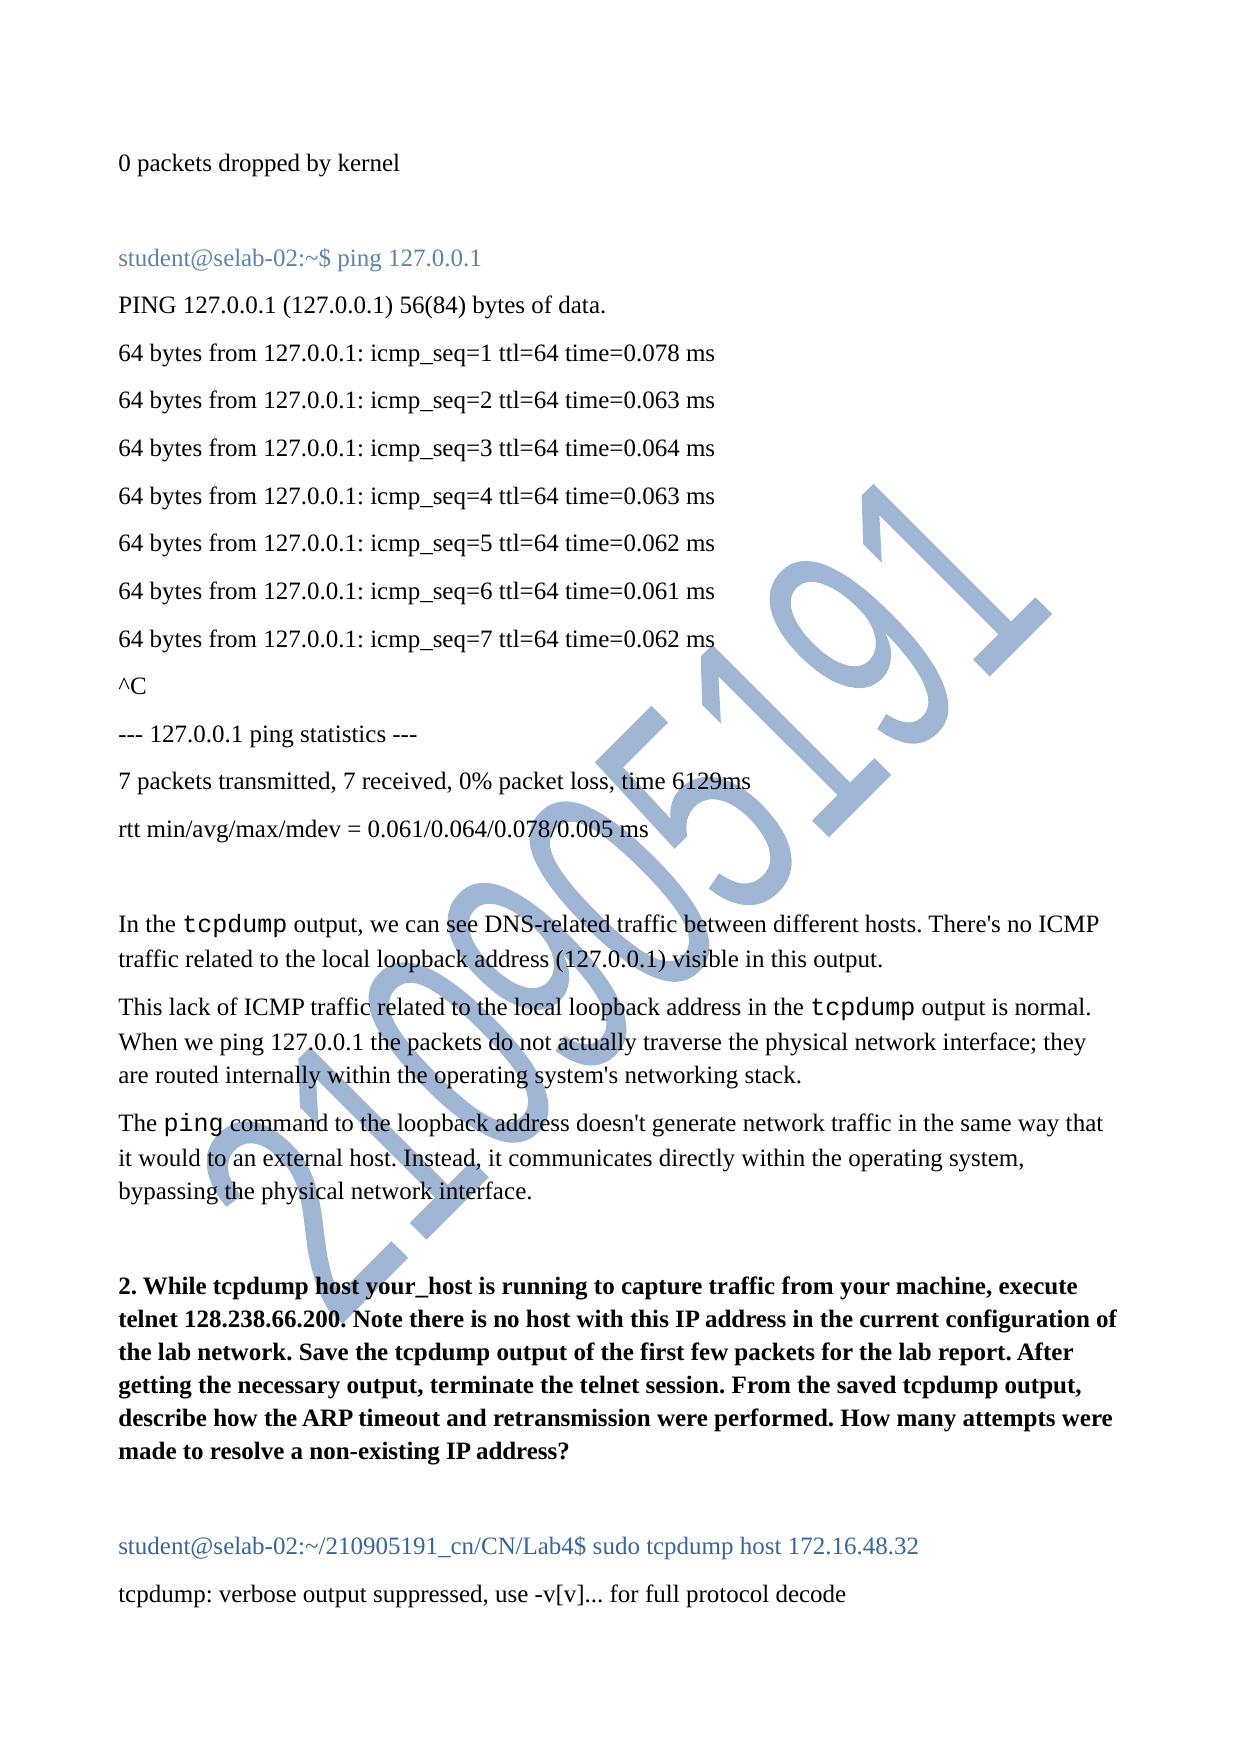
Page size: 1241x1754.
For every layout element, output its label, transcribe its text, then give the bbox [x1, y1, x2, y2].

text 64 bytes from 127.0.0.1: icmp_seq=5 ttl=64 time=0.062 ms [118, 528, 875, 557]
text rtt min/avg/max/mdev = 0.061/0.064/0.078/0.005 ms [682, 814, 766, 843]
text In the tcpdump output, we can see DNS-related traffic between different hosts. There's no ICMP traffic related to the local loopback address (127.0.0.1) visible in this output. [595, 909, 688, 961]
text --- 127.0.0.1 ping statistics --- [118, 719, 637, 748]
text 2. While tcpdump host your_host is running to capture traffic from your machine, execute telnet 128.238.66.200. Note there is no host with this IP address in the current configuration of the lab network. Save the tcpdump output of the first few packets for the lab report. After getting the necessary output, terminate the telnet session. From the saved tcpdump output, describe how the ARP timeout and retransmission were performed. How many attempts were made to resolve a non-existing IP address? [118, 1271, 1122, 1465]
text rtt min/avg/max/mdev = 0.061/0.064/0.078/0.005 ms [551, 822, 610, 843]
text [873, 766, 1122, 795]
text This lack of ICMP traffic related to the local loopback address in the tcpdump output is normal. When we ping 127.0.0.1 the packets do not actually traverse the physical network interface; they are routed internally within the operating system's networking stack. [390, 992, 524, 1089]
text [848, 576, 968, 605]
text [644, 719, 789, 748]
text 64 bytes from 127.0.0.1: icmp_seq=4 ttl=64 time=0.063 ms [118, 481, 1122, 509]
text [967, 576, 1122, 605]
text student@selab-02:~$ ping 127.0.0.1 [118, 243, 1122, 272]
text This lack of ICMP traffic related to the local loopback address in the tcpdump output is normal. When we ping 127.0.0.1 the packets do not actually traverse the physical network interface; they are routed internally within the operating system's networking stack. [467, 992, 1122, 1089]
text rtt min/avg/max/mdev = 0.061/0.064/0.078/0.005 ms [772, 814, 1122, 843]
text rtt min/avg/max/mdev = 0.061/0.064/0.078/0.005 ms [118, 814, 537, 843]
text In the tcpdump output, we can see DNS-related traffic between different hosts. There's no ICMP traffic related to the local loopback address (127.0.0.1) visible in this output. [470, 909, 553, 973]
text [903, 624, 997, 652]
text This lack of ICMP traffic related to the local loopback address in the tcpdump output is normal. When we ping 127.0.0.1 the packets do not actually traverse the physical network interface; they are routed internally within the operating system's networking stack. [118, 992, 425, 1089]
text [919, 528, 1122, 557]
text 64 bytes from 127.0.0.1: icmp_seq=3 ttl=64 time=0.064 ms [118, 433, 1122, 462]
text [719, 678, 741, 700]
text rtt min/avg/max/mdev = 0.061/0.064/0.078/0.005 ms [604, 814, 668, 843]
text The ping command to the loopback address doesn't generate network traffic in the same way that it would to an external host. Instead, it communicates directly within the operating system, bypassing the physical network interface. [373, 1108, 1122, 1204]
text student@selab-02:~/210905191_cn/CN/Lab4$ sudo tcpdump host 172.16.48.32 [118, 1531, 1122, 1560]
text [799, 624, 875, 652]
text 7 packets transmitted, 7 received, 0% packet loss, [118, 766, 624, 795]
text 64 bytes from 127.0.0.1: icmp_seq=6 ttl=64 time=0.061 ms [118, 576, 776, 605]
text ^C [118, 671, 702, 700]
text 64 bytes from 127.0.0.1: icmp_seq=1 ttl=64 time=0.078 ms [118, 338, 1122, 367]
text [881, 528, 920, 557]
text In the tcpdump output, we can see DNS-related traffic between different hosts. There's no ICMP traffic related to the local loopback address (127.0.0.1) visible in this output. [542, 909, 642, 973]
text [1016, 624, 1122, 652]
text In the tcpdump output, we can see DNS-related traffic between different hosts. There's no ICMP traffic related to the local loopback address (127.0.0.1) visible in this output. [698, 909, 1122, 973]
text The ping command to the loopback address doesn't generate network traffic in the same way that it would to an external host. Instead, it communicates directly within the operating system, bypassing the physical network interface. [118, 1108, 434, 1204]
text 64 bytes from 127.0.0.1: icmp_seq=7 ttl=64 time=0.062 ms [118, 624, 795, 652]
text [938, 671, 1122, 700]
text In the tcpdump output, we can see DNS-related traffic between different hosts. There's no ICMP traffic related to the local loopback address (127.0.0.1) visible in this output. [118, 909, 472, 973]
text 0 packets dropped by kernel [118, 148, 1122, 176]
text [791, 582, 853, 605]
text [788, 719, 1122, 748]
text time 6129ms [624, 766, 836, 795]
text [740, 671, 928, 700]
text 64 bytes from 127.0.0.1: icmp_seq=2 ttl=64 time=0.063 ms [118, 386, 1122, 414]
text PING 127.0.0.1 (127.0.0.1) 56(84) bytes of data. [118, 290, 1122, 319]
text tcpdump: verbose output suppressed, use -v[v]... for full protocol decode [118, 1579, 1122, 1608]
